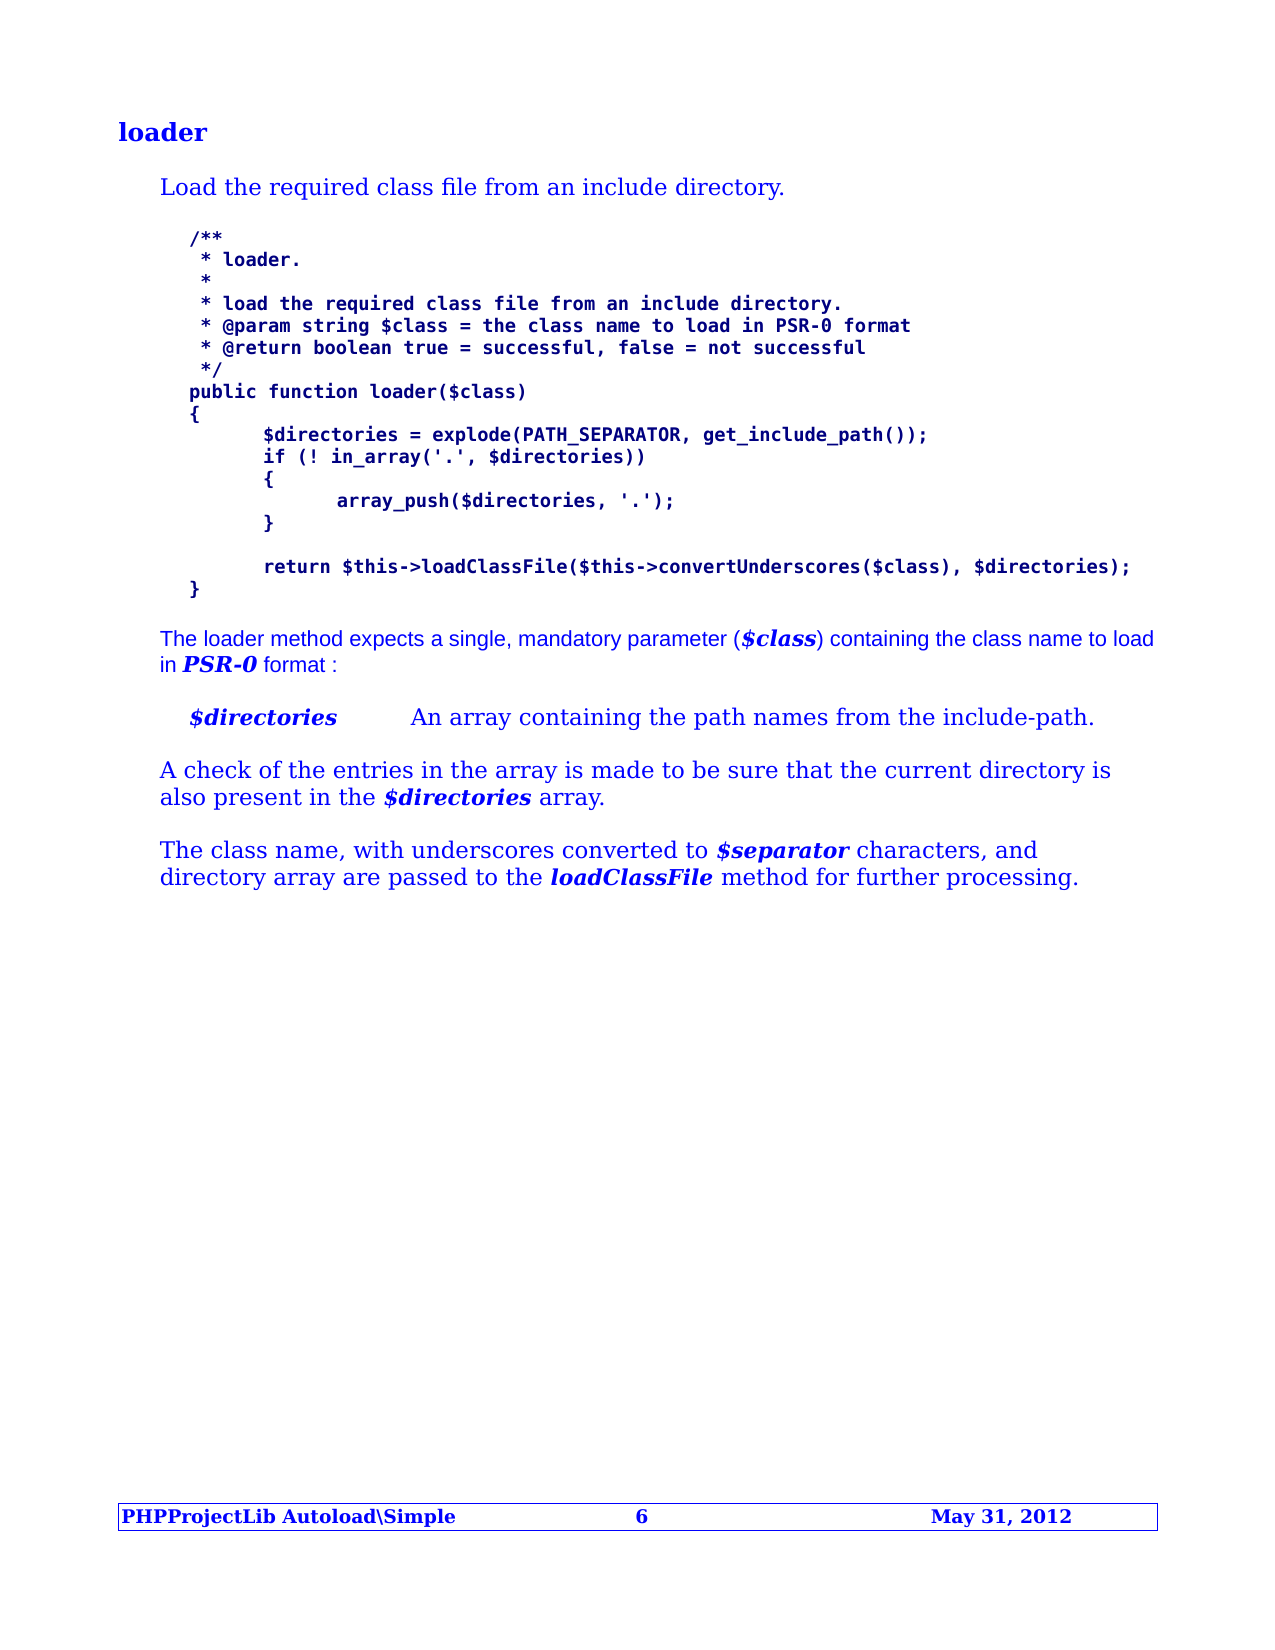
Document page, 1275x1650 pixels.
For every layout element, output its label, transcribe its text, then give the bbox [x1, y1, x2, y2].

list { [189, 468, 1157, 490]
list /** [189, 227, 1157, 249]
title loader [118, 118, 1157, 147]
list * loader. [189, 249, 1157, 271]
list * load the required class file from an include directory. [189, 293, 1157, 315]
list */ [189, 359, 1157, 381]
list public function loader($class) [189, 381, 1157, 402]
list if (! in_array('.', $directories)) [189, 446, 1157, 468]
text Load the required class file from an include directory. [159, 174, 1157, 201]
list array_push($directories, '.'); [189, 490, 1157, 512]
list $directories = explode(PATH_SEPARATOR, get_include_path()); [189, 424, 1157, 446]
list * [189, 271, 1157, 293]
text The class name, with underscores converted to $separator characters, and directory array are passed to the loadClassFile method for further processing. [159, 837, 1157, 891]
list } [189, 512, 1157, 534]
list return $this->loadClassFile($this->convertUnderscores($class), $directories); [189, 556, 1157, 577]
text $directories An array containing the path names from the include-path. [189, 704, 1157, 731]
text The loader method expects a single, mandatory parameter ($class) containing the class name to load in PSR-0 format : [159, 626, 1157, 677]
text A check of the entries in the array is made to be sure that the current directory is also present in the $directories array. [159, 757, 1157, 811]
list } [189, 577, 1157, 599]
list * @return boolean true = successful, false = not successful [189, 337, 1157, 359]
list { [189, 402, 1157, 424]
list * @param string $class = the class name to load in PSR-0 format [189, 315, 1157, 337]
